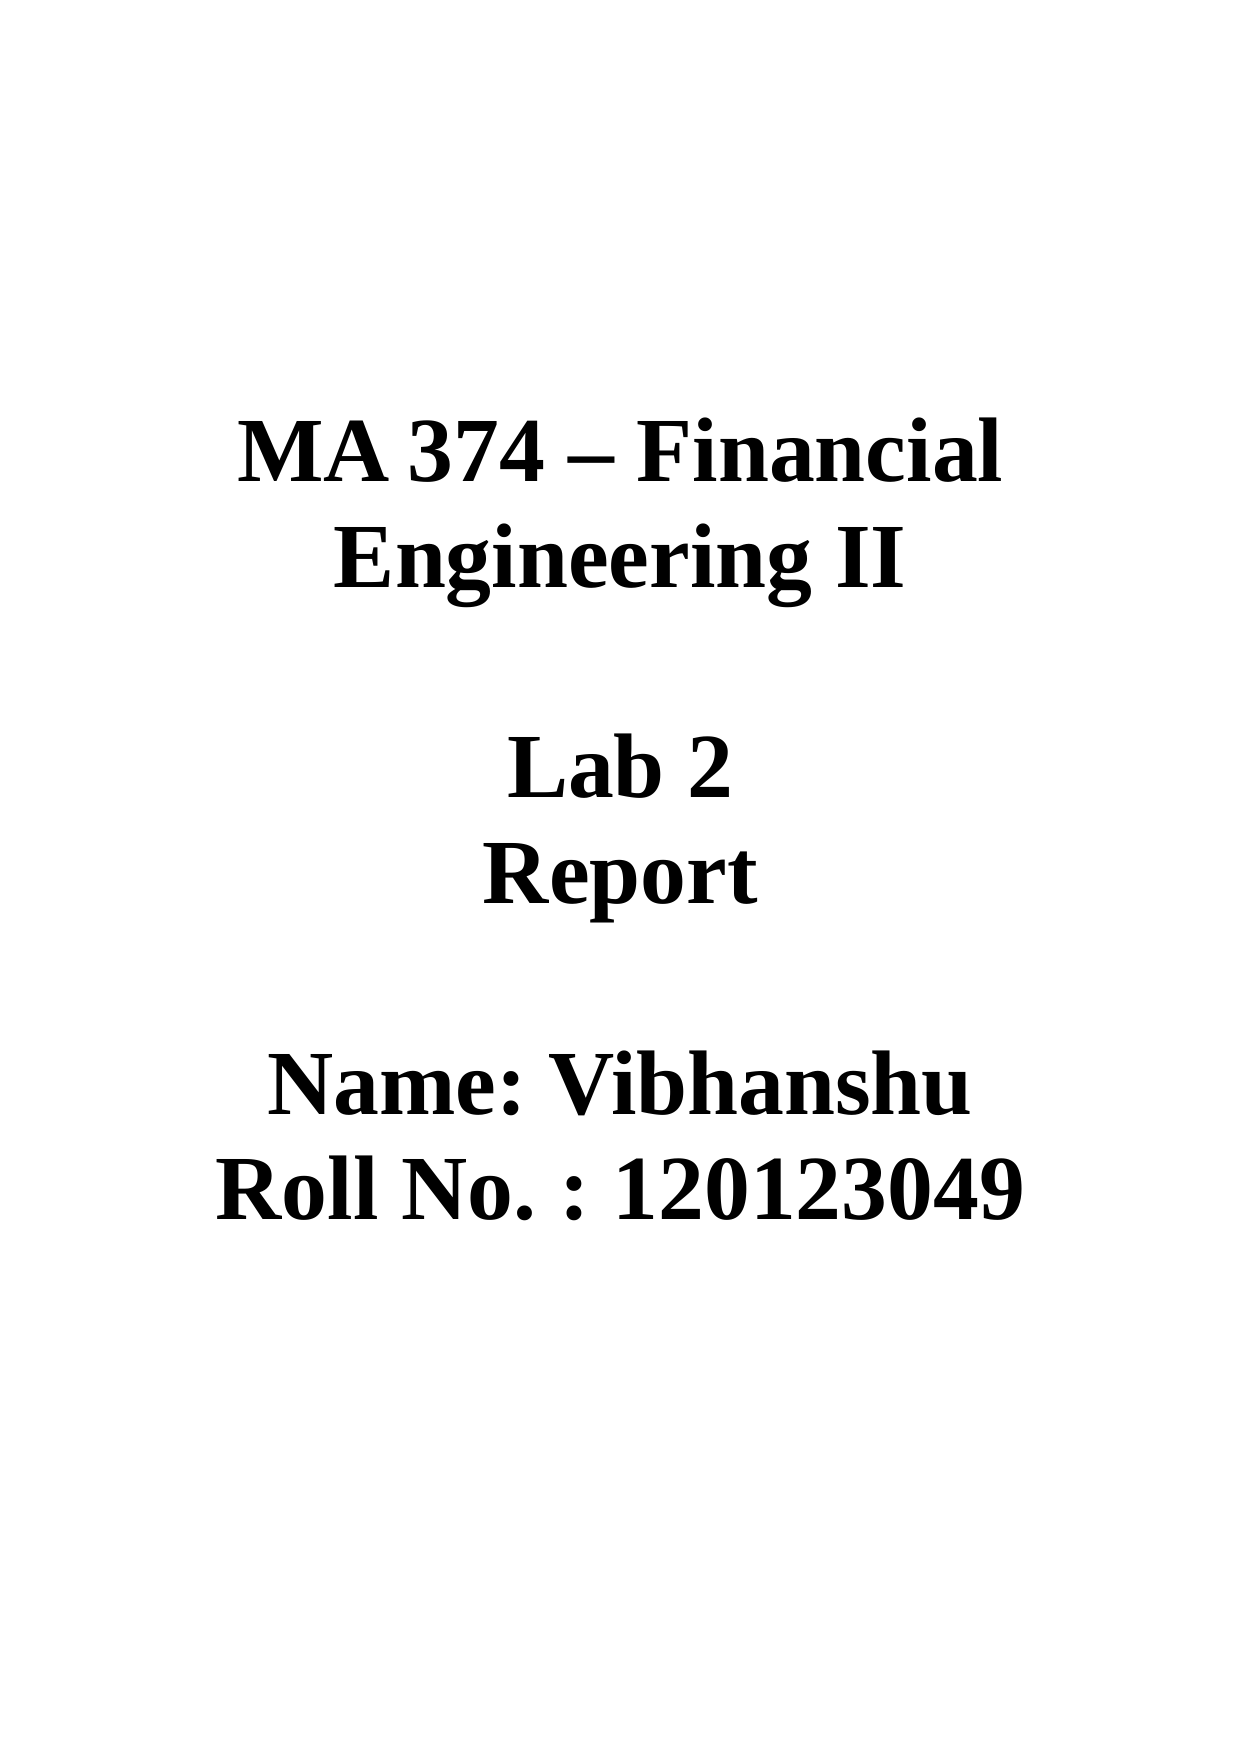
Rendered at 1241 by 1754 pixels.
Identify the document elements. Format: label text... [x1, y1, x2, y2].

text Lab 2 [118, 712, 1122, 818]
text MA 374 – Financial Engineering II [118, 396, 1122, 607]
text Name: Vibhanshu [118, 1028, 1122, 1134]
text Report [118, 818, 1122, 923]
text Roll No. : 120123049 [118, 1134, 1122, 1239]
